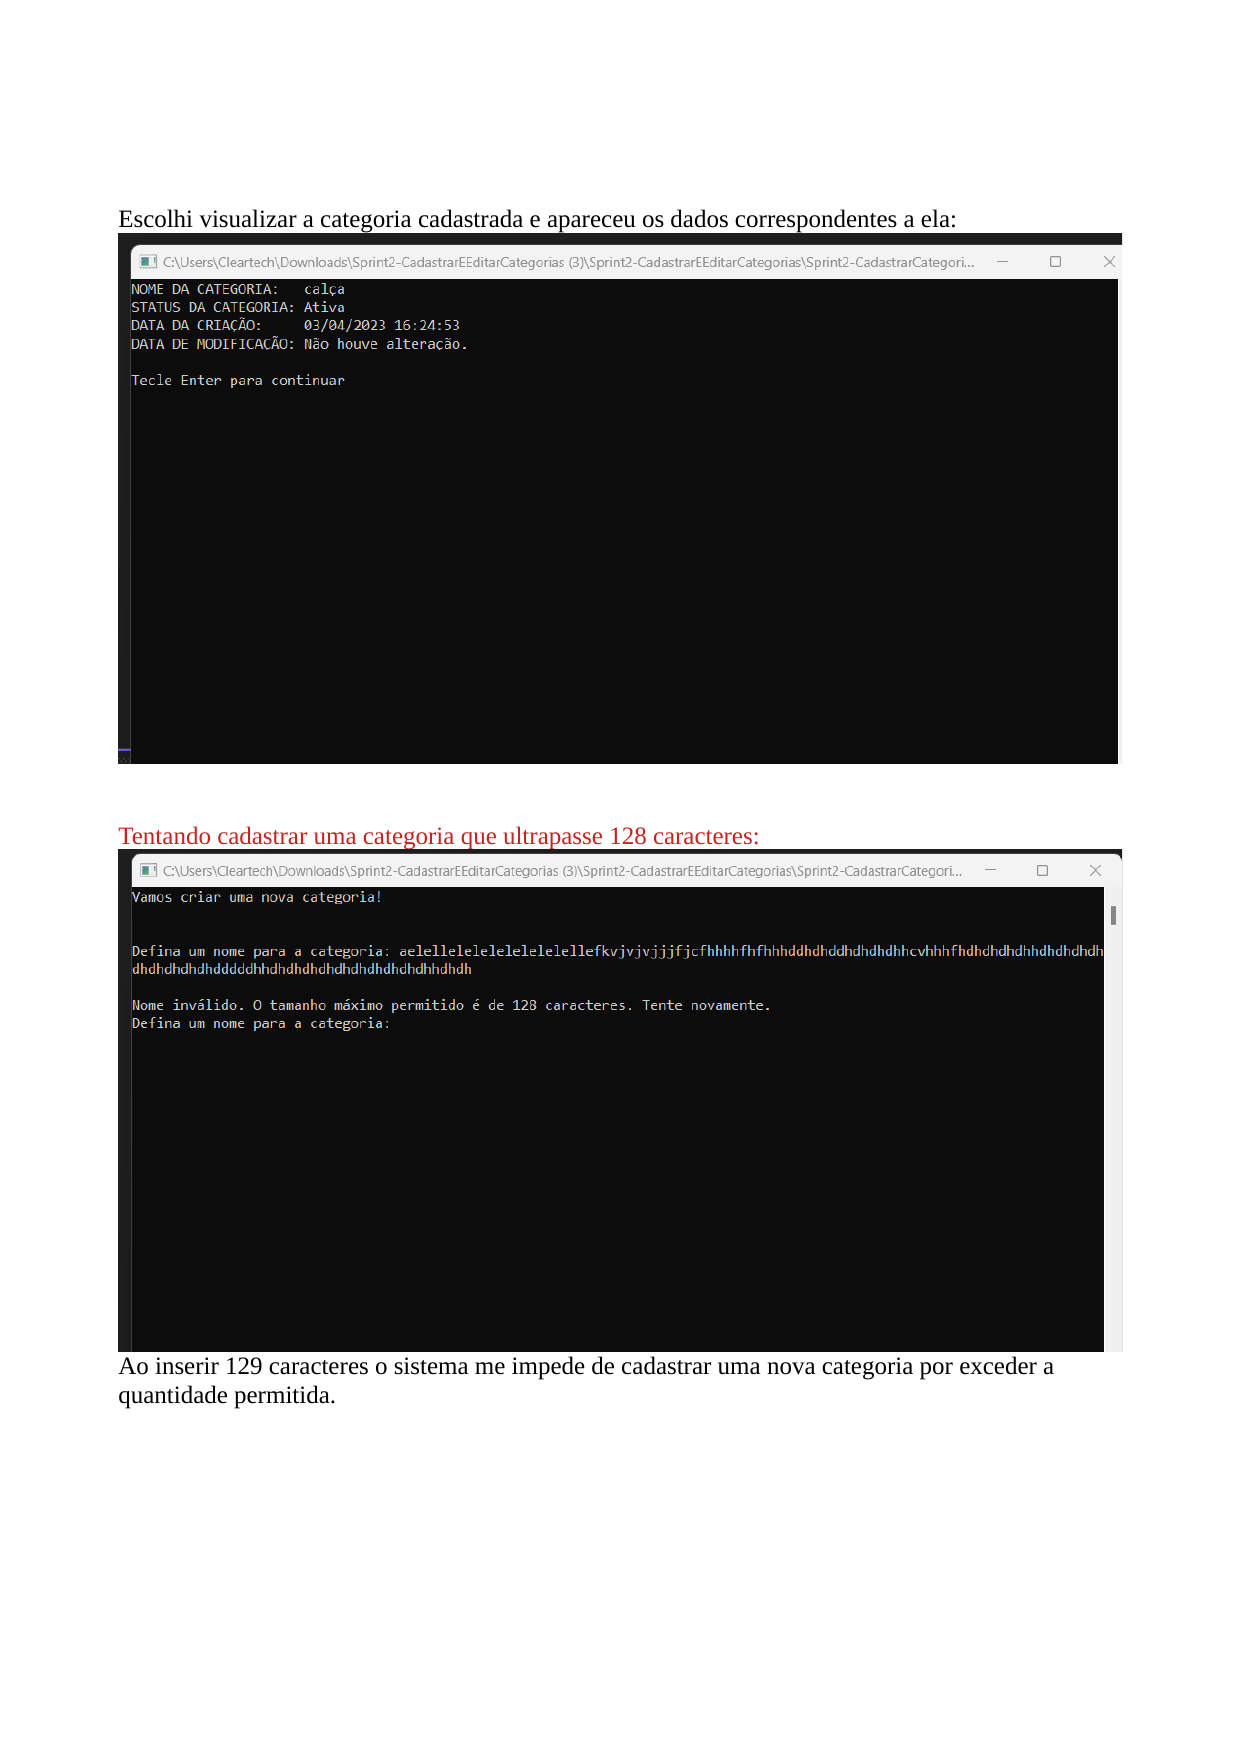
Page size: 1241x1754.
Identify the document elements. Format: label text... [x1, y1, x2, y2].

text Escolhi visualizar a categoria cadastrada e apareceu os dados correspondentes a ela: [118, 204, 1122, 233]
picture [118, 849, 1123, 1352]
text Ao inserir 129 caracteres o sistema me impede de cadastrar uma nova categoria por exceder a quantidade permitida. [118, 1352, 1122, 1409]
text Tentando cadastrar uma categoria que ultrapasse 128 caracteres: [118, 821, 1122, 849]
picture [118, 233, 1123, 764]
